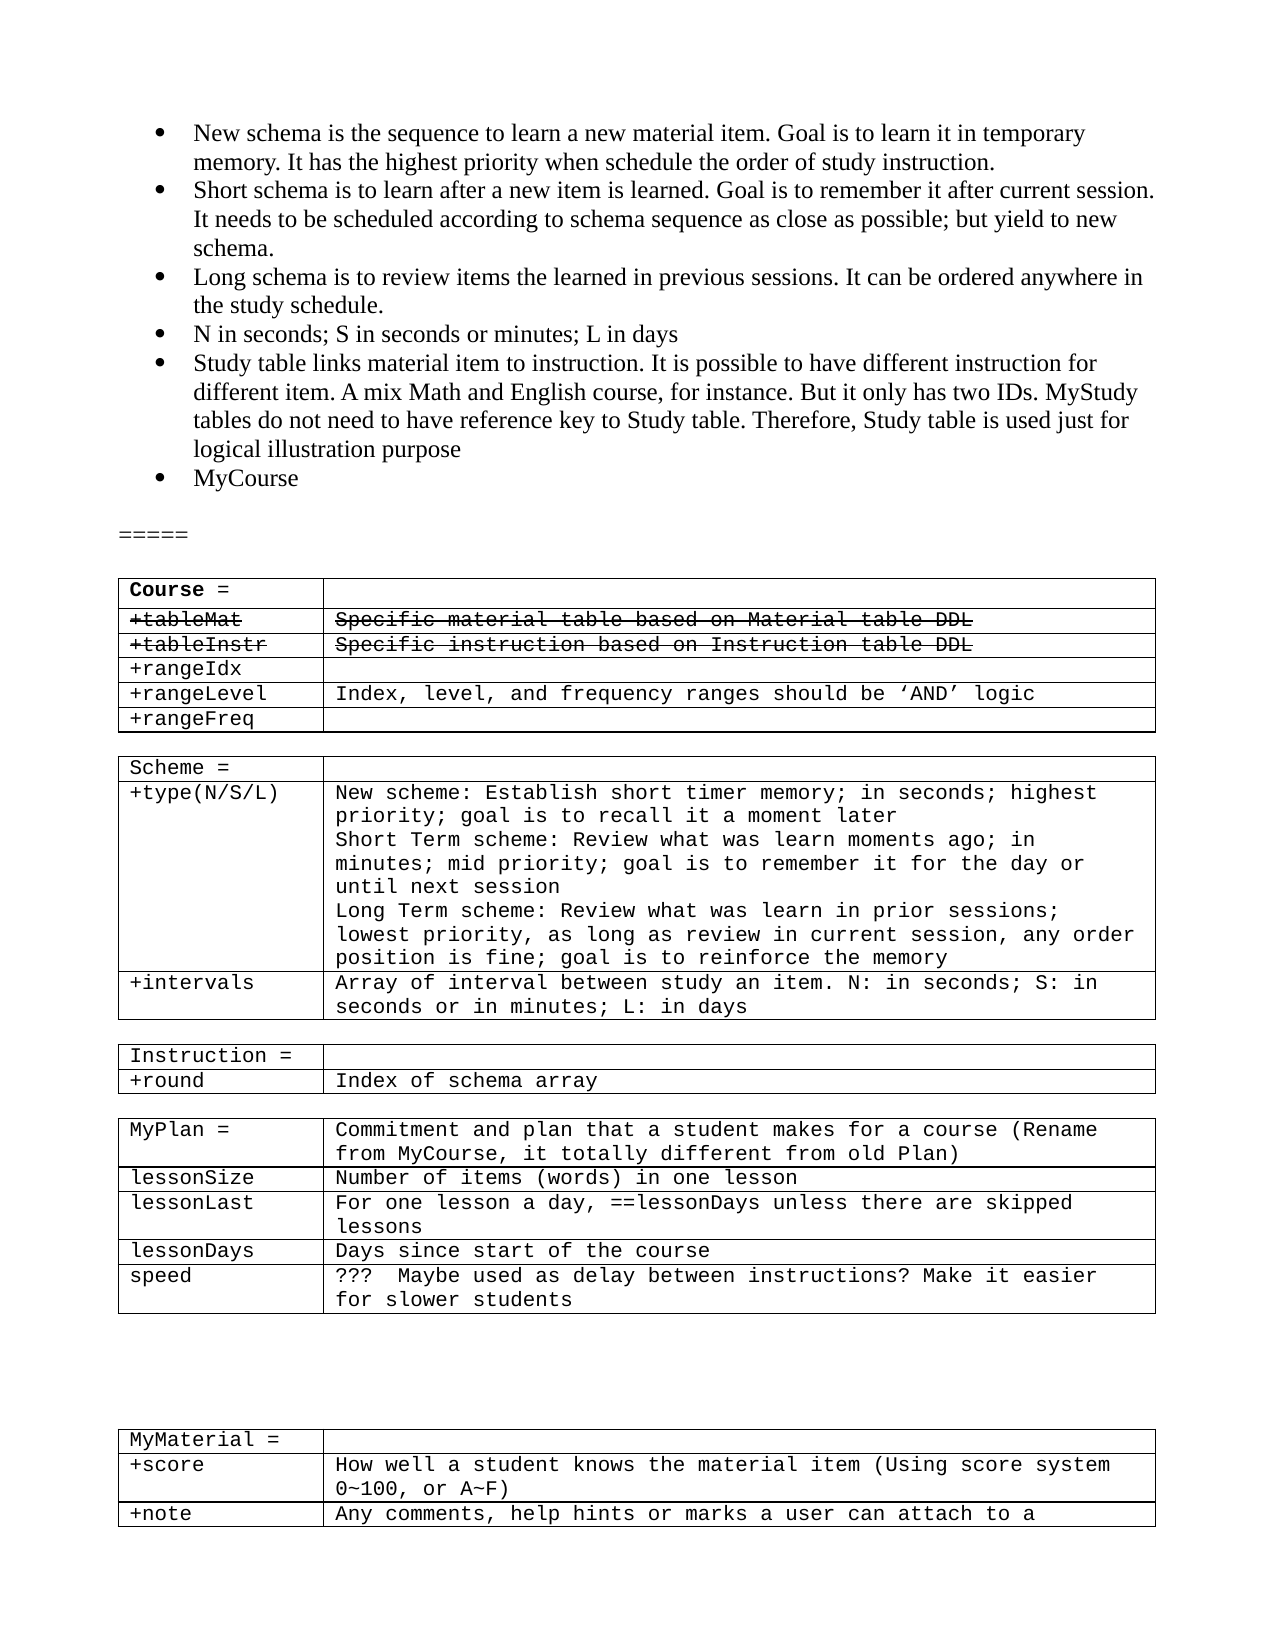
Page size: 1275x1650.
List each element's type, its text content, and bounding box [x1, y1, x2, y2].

table_cell lessonLast [119, 1192, 323, 1239]
table_header Commitment and plan that a student makes for a course (Rename from MyCourse, it totally different from old Plan) [324, 1119, 1155, 1166]
list MyCourse [156, 463, 1157, 492]
list Study table links material item to instruction. It is possible to have different instruction for different item. A mix Math and English course, for instance. But it only has two IDs. MyStudy tables do not need to have reference key to Study table. Therefore, Study table is used just for logical illustration purpose [156, 348, 1157, 463]
table_header [324, 1430, 1155, 1453]
table_cell +rangeLevel [119, 683, 323, 707]
table_cell Days since start of the course [324, 1240, 1155, 1264]
table_cell speed [119, 1265, 323, 1312]
table_cell How well a student knows the material item (Using score system 0~100, or A~F) [324, 1454, 1155, 1501]
table_header MyPlan = [119, 1119, 323, 1166]
table_cell +note [119, 1503, 323, 1526]
table_cell Any comments, help hints or marks a user can attach to a [324, 1503, 1155, 1526]
table_cell +rangeIdx [119, 658, 323, 682]
table_cell lessonDays [119, 1240, 323, 1264]
table_header Course = [119, 579, 323, 608]
table_header Instruction = [119, 1045, 323, 1069]
table_cell +score [119, 1454, 323, 1501]
table_cell Index, level, and frequency ranges should be ‘AND’ logic [324, 683, 1155, 707]
list N in seconds; S in seconds or minutes; L in days [156, 319, 1157, 348]
table_cell Array of interval between study an item. N: in seconds; S: in seconds or in minutes; L: in days [324, 972, 1155, 1019]
table_cell Index of schema array [324, 1070, 1155, 1093]
table_cell [324, 658, 1155, 682]
text ===== [118, 521, 1157, 549]
table_cell ??? Maybe used as delay between instructions? Make it easier for slower students [324, 1265, 1155, 1312]
table_header [324, 757, 1155, 781]
table_cell New scheme: Establish short timer memory; in seconds; highest priority; goal is to recall it a moment later Short Term scheme: Review what was learn moments ago; in minutes; mid priority; goal is to remember it for the day or until next session Long Term scheme: Review what was learn in prior sessions; lowest priority, as long as review in current session, any order position is fine; goal is to reinforce the memory [324, 782, 1155, 971]
table_cell For one lesson a day, ==lessonDays unless there are skipped lessons [324, 1192, 1155, 1239]
table_cell +tableInstr [119, 634, 323, 657]
list Long schema is to review items the learned in previous sessions. It can be ordered anywhere in the study schedule. [156, 262, 1157, 319]
table_cell +tableMat [119, 609, 323, 633]
table_cell Number of items (words) in one lesson [324, 1168, 1155, 1191]
table_cell +type(N/S/L) [119, 782, 323, 971]
table_cell [324, 708, 1155, 731]
table_cell Specific material table based on Material table DDL [324, 609, 1155, 633]
table_header [324, 579, 1155, 608]
table_cell lessonSize [119, 1168, 323, 1191]
list New schema is the sequence to learn a new material item. Goal is to learn it in temporary memory. It has the highest priority when schedule the order of study instruction. [156, 118, 1157, 176]
table_cell Specific instruction based on Instruction table DDL [324, 634, 1155, 657]
table_cell +round [119, 1070, 323, 1093]
table_header Scheme = [119, 757, 323, 781]
table_cell +rangeFreq [119, 708, 323, 731]
table_header MyMaterial = [119, 1430, 323, 1453]
table_header [324, 1045, 1155, 1069]
list Short schema is to learn after a new item is learned. Goal is to remember it after current session. It needs to be scheduled according to schema sequence as close as possible; but yield to new schema. [156, 176, 1157, 262]
table_cell +intervals [119, 972, 323, 1019]
